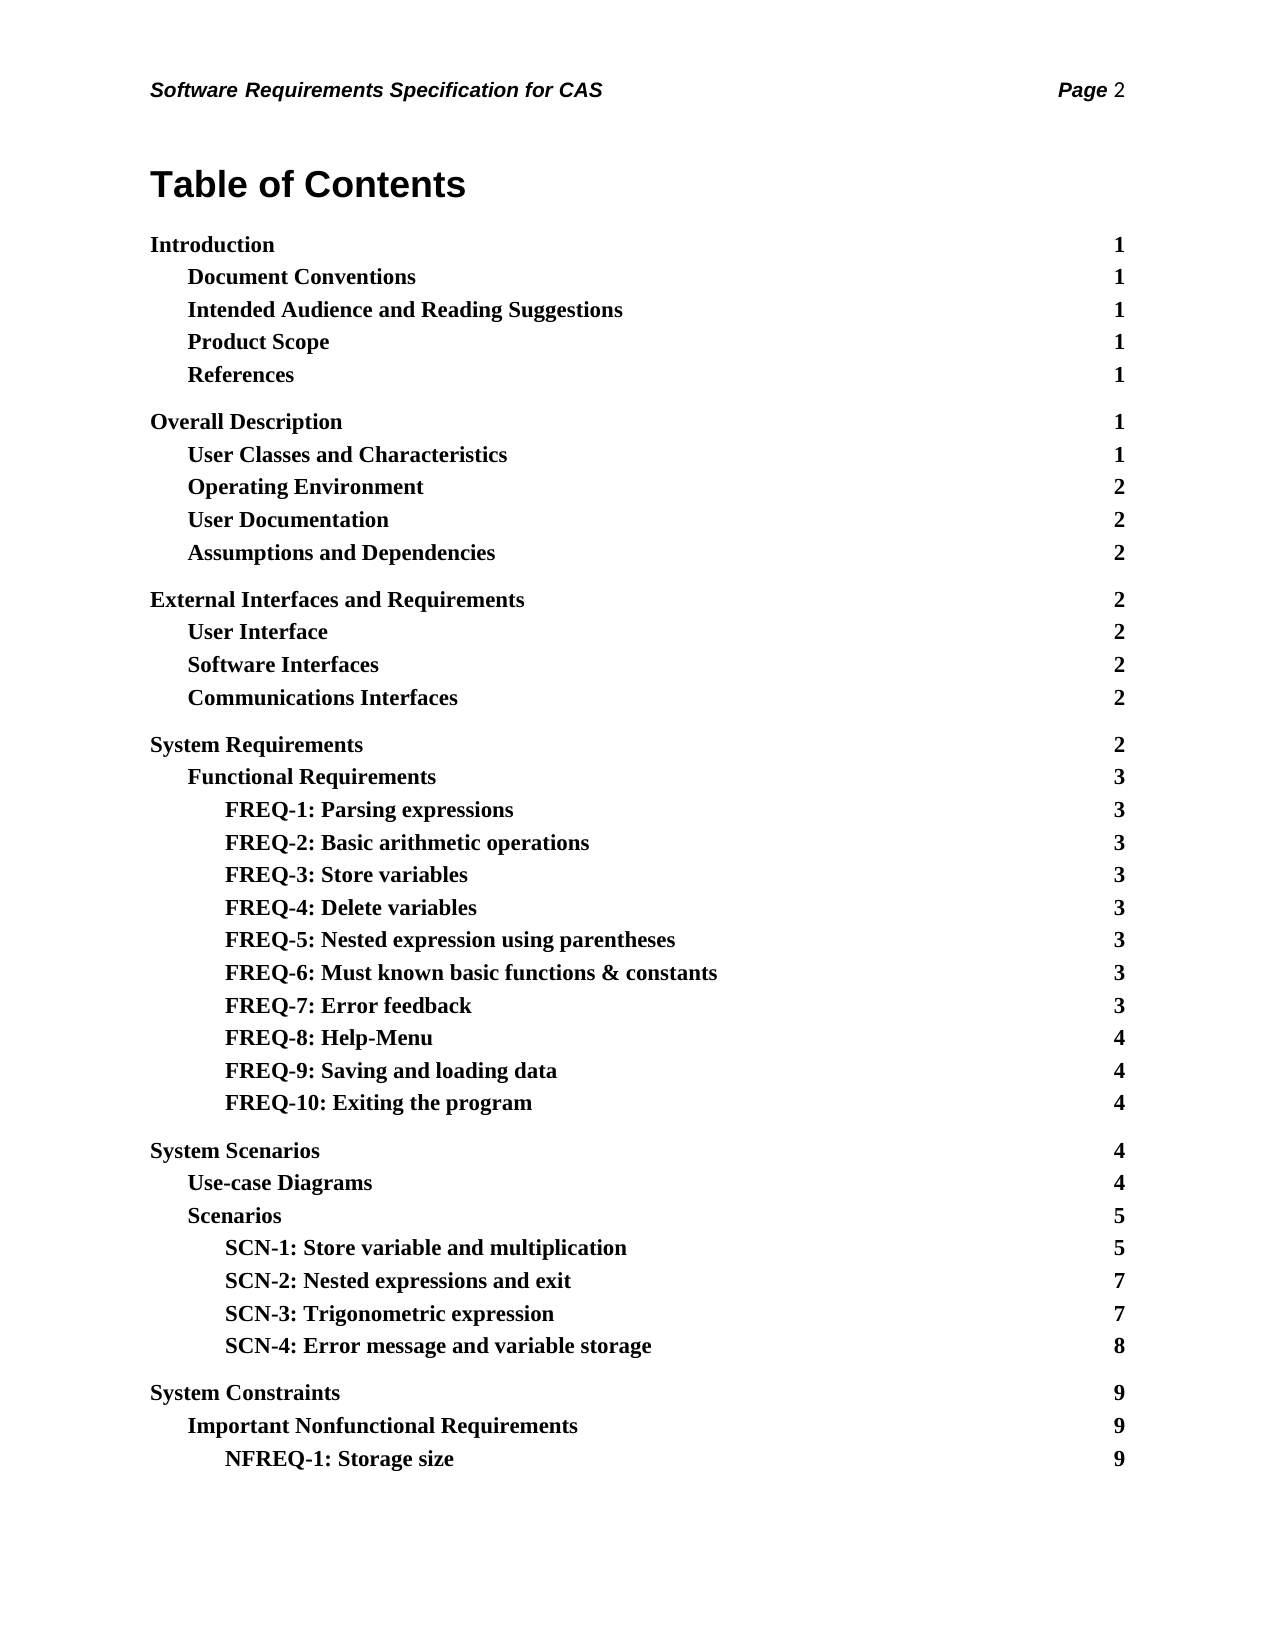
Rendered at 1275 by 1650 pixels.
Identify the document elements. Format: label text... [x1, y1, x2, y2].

text Communications Interfaces 2 [187, 684, 1125, 710]
text SCN-2: Nested expressions and exit 7 [225, 1267, 1125, 1293]
text User Interface 2 [187, 618, 1125, 645]
text Introduction 1 [150, 231, 1125, 257]
text FREQ-3: Store variables 3 [225, 861, 1125, 888]
text SCN-4: Error message and variable storage 8 [225, 1332, 1125, 1359]
text Scenarios 5 [187, 1202, 1125, 1228]
text FREQ-4: Delete variables 3 [225, 894, 1125, 920]
text Overall Description 1 [150, 408, 1125, 434]
text FREQ-2: Basic arithmetic operations 3 [225, 829, 1125, 855]
text SCN-1: Store variable and multiplication 5 [225, 1234, 1125, 1261]
text System Requirements 2 [150, 731, 1125, 757]
text Table of Contents [150, 162, 1125, 206]
text FREQ-8: Help-Menu 4 [225, 1024, 1125, 1051]
text Intended Audience and Reading Suggestions 1 [187, 296, 1125, 322]
text Product Scope 1 [187, 328, 1125, 355]
text SCN-3: Trigonometric expression 7 [225, 1300, 1125, 1326]
text FREQ-1: Parsing expressions 3 [225, 796, 1125, 822]
text Assumptions and Dependencies 2 [187, 539, 1125, 565]
text NFREQ-1: Storage size 9 [225, 1445, 1125, 1471]
text Important Nonfunctional Requirements 9 [187, 1412, 1125, 1438]
text Document Conventions 1 [187, 263, 1125, 289]
text User Documentation 2 [187, 506, 1125, 532]
text References 1 [187, 361, 1125, 387]
text Use-case Diagrams 4 [187, 1169, 1125, 1196]
text FREQ-5: Nested expression using parentheses 3 [225, 926, 1125, 953]
text Functional Requirements 3 [187, 763, 1125, 790]
text FREQ-10: Exiting the program 4 [225, 1089, 1125, 1116]
text System Scenarios 4 [150, 1137, 1125, 1163]
text Operating Environment 2 [187, 473, 1125, 500]
text Software Interfaces 2 [187, 651, 1125, 677]
text External Interfaces and Requirements 2 [150, 586, 1125, 612]
text System Constraints 9 [150, 1379, 1125, 1406]
text FREQ-9: Saving and loading data 4 [225, 1057, 1125, 1083]
text User Classes and Characteristics 1 [187, 441, 1125, 467]
text FREQ-6: Must known basic functions & constants 3 [225, 959, 1125, 985]
text FREQ-7: Error feedback 3 [225, 992, 1125, 1018]
